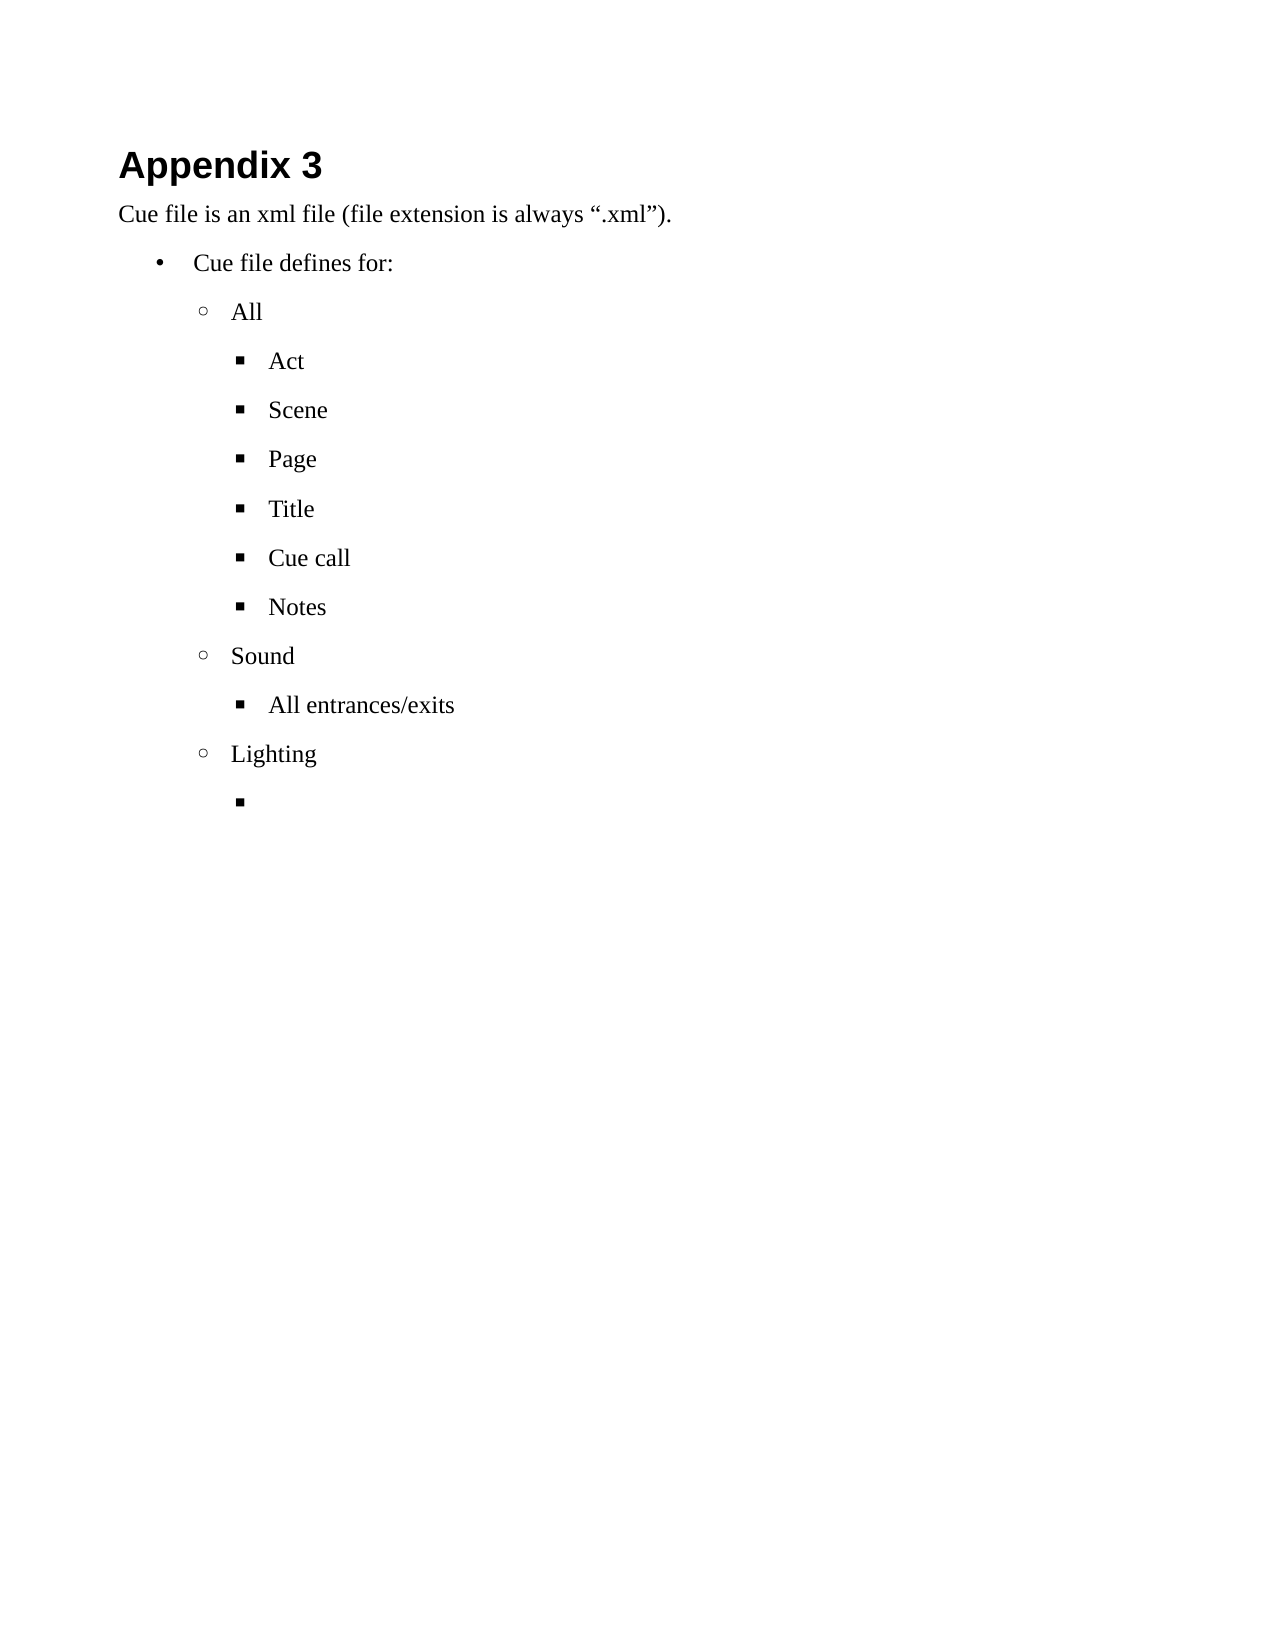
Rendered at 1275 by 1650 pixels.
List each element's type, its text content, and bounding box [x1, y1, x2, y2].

list Title [231, 494, 1157, 522]
text Cue file is an xml file (file extension is always “.xml”). [118, 199, 1157, 228]
list Page [231, 444, 1157, 473]
list Notes [231, 592, 1157, 621]
list Lighting [193, 739, 1157, 768]
list Cue call [231, 543, 1157, 571]
list Act [231, 346, 1157, 375]
list Scene [231, 396, 1157, 424]
list Cue file defines for: [156, 248, 1157, 277]
list All entrances/exits [231, 690, 1157, 719]
list All [193, 297, 1157, 326]
subtitle Appendix 3 [118, 143, 1157, 187]
list Sound [193, 641, 1157, 669]
